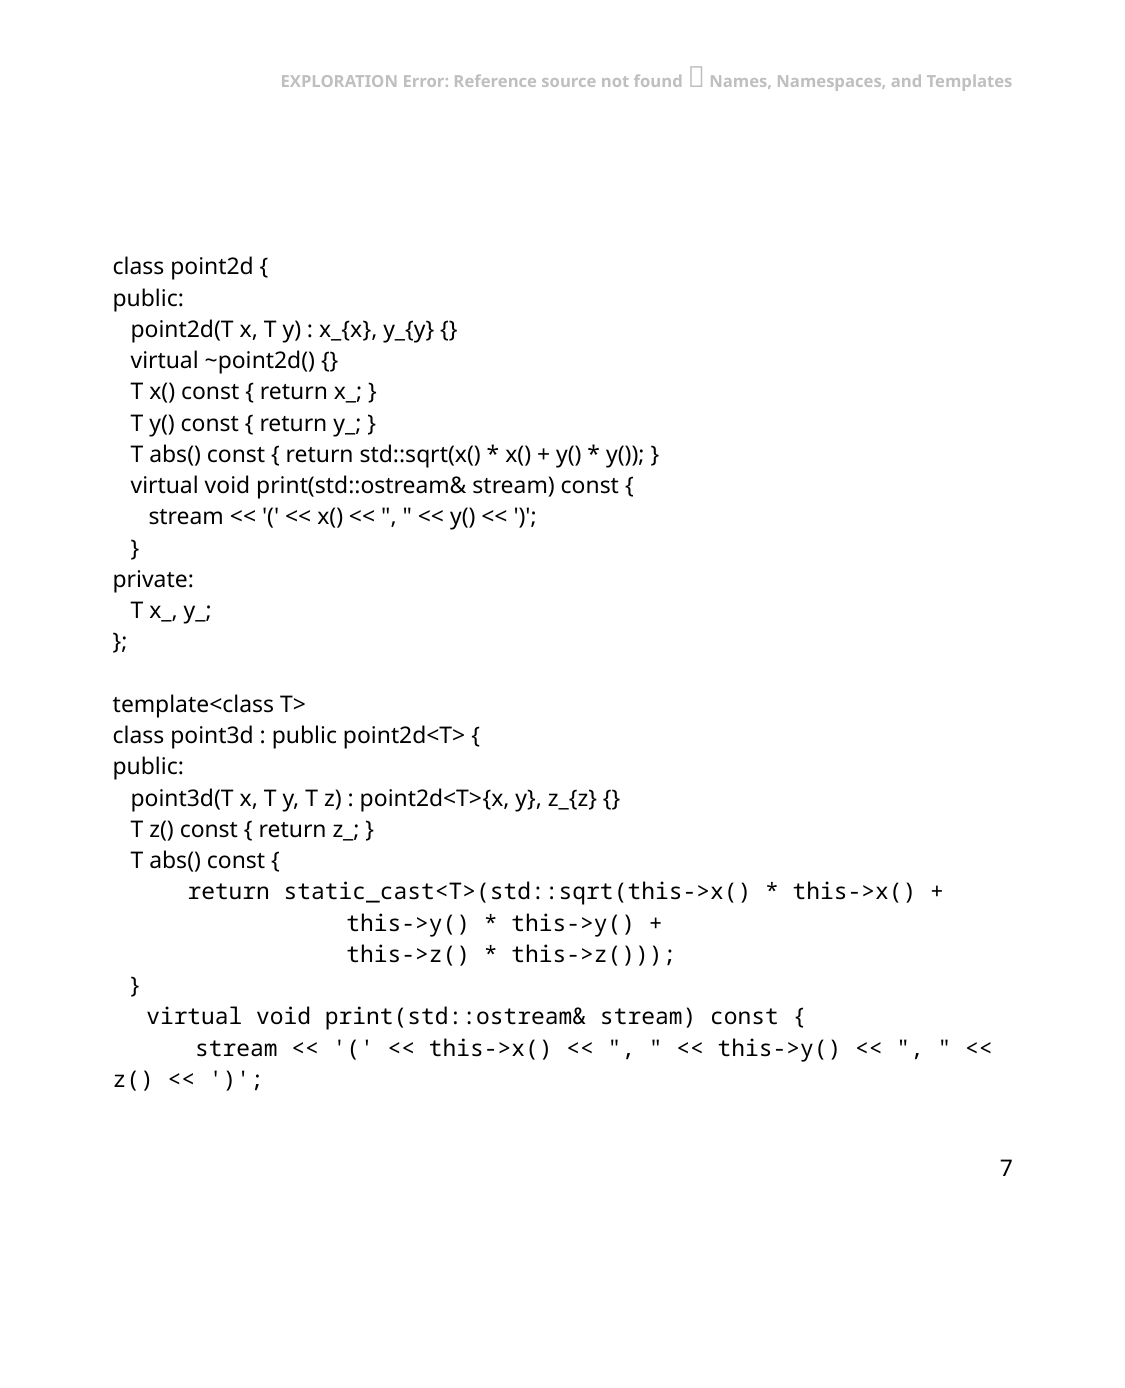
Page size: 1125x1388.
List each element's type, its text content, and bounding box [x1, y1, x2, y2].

text class point2d { [112, 250, 1012, 282]
text public: [112, 750, 1012, 782]
text return static_cast<T>(std::sqrt(this->x() * this->x() + [112, 875, 1012, 907]
text this->z() * this->z())); [112, 938, 1012, 969]
text virtual void print(std::ostream& stream) const { [112, 1000, 1012, 1032]
text T x_, y_; [112, 594, 1012, 625]
text public: [112, 282, 1012, 313]
text point2d(T x, T y) : x_{x}, y_{y} {} [112, 313, 1012, 344]
text T abs() const { return std::sqrt(x() * x() + y() * y()); } [112, 438, 1012, 469]
text this->y() * this->y() + [112, 907, 1012, 938]
text point3d(T x, T y, T z) : point2d<T>{x, y}, z_{z} {} [112, 782, 1012, 813]
text stream << '(' << x() << ", " << y() << ')'; [112, 500, 1012, 532]
text T x() const { return x_; } [112, 375, 1012, 407]
text T y() const { return y_; } [112, 407, 1012, 438]
text virtual ~point2d() {} [112, 344, 1012, 375]
text }; [112, 625, 1012, 657]
text stream << '(' << this->x() << ", " << this->y() << ", " << z() << ')'; [112, 1032, 1012, 1094]
text } [112, 969, 1012, 1000]
text virtual void print(std::ostream& stream) const { [112, 469, 1012, 500]
text class point3d : public point2d<T> { [112, 719, 1012, 750]
text T abs() const { [112, 844, 1012, 875]
text private: [112, 563, 1012, 594]
text } [112, 532, 1012, 563]
text T z() const { return z_; } [112, 813, 1012, 844]
text template<class T> [112, 688, 1012, 719]
